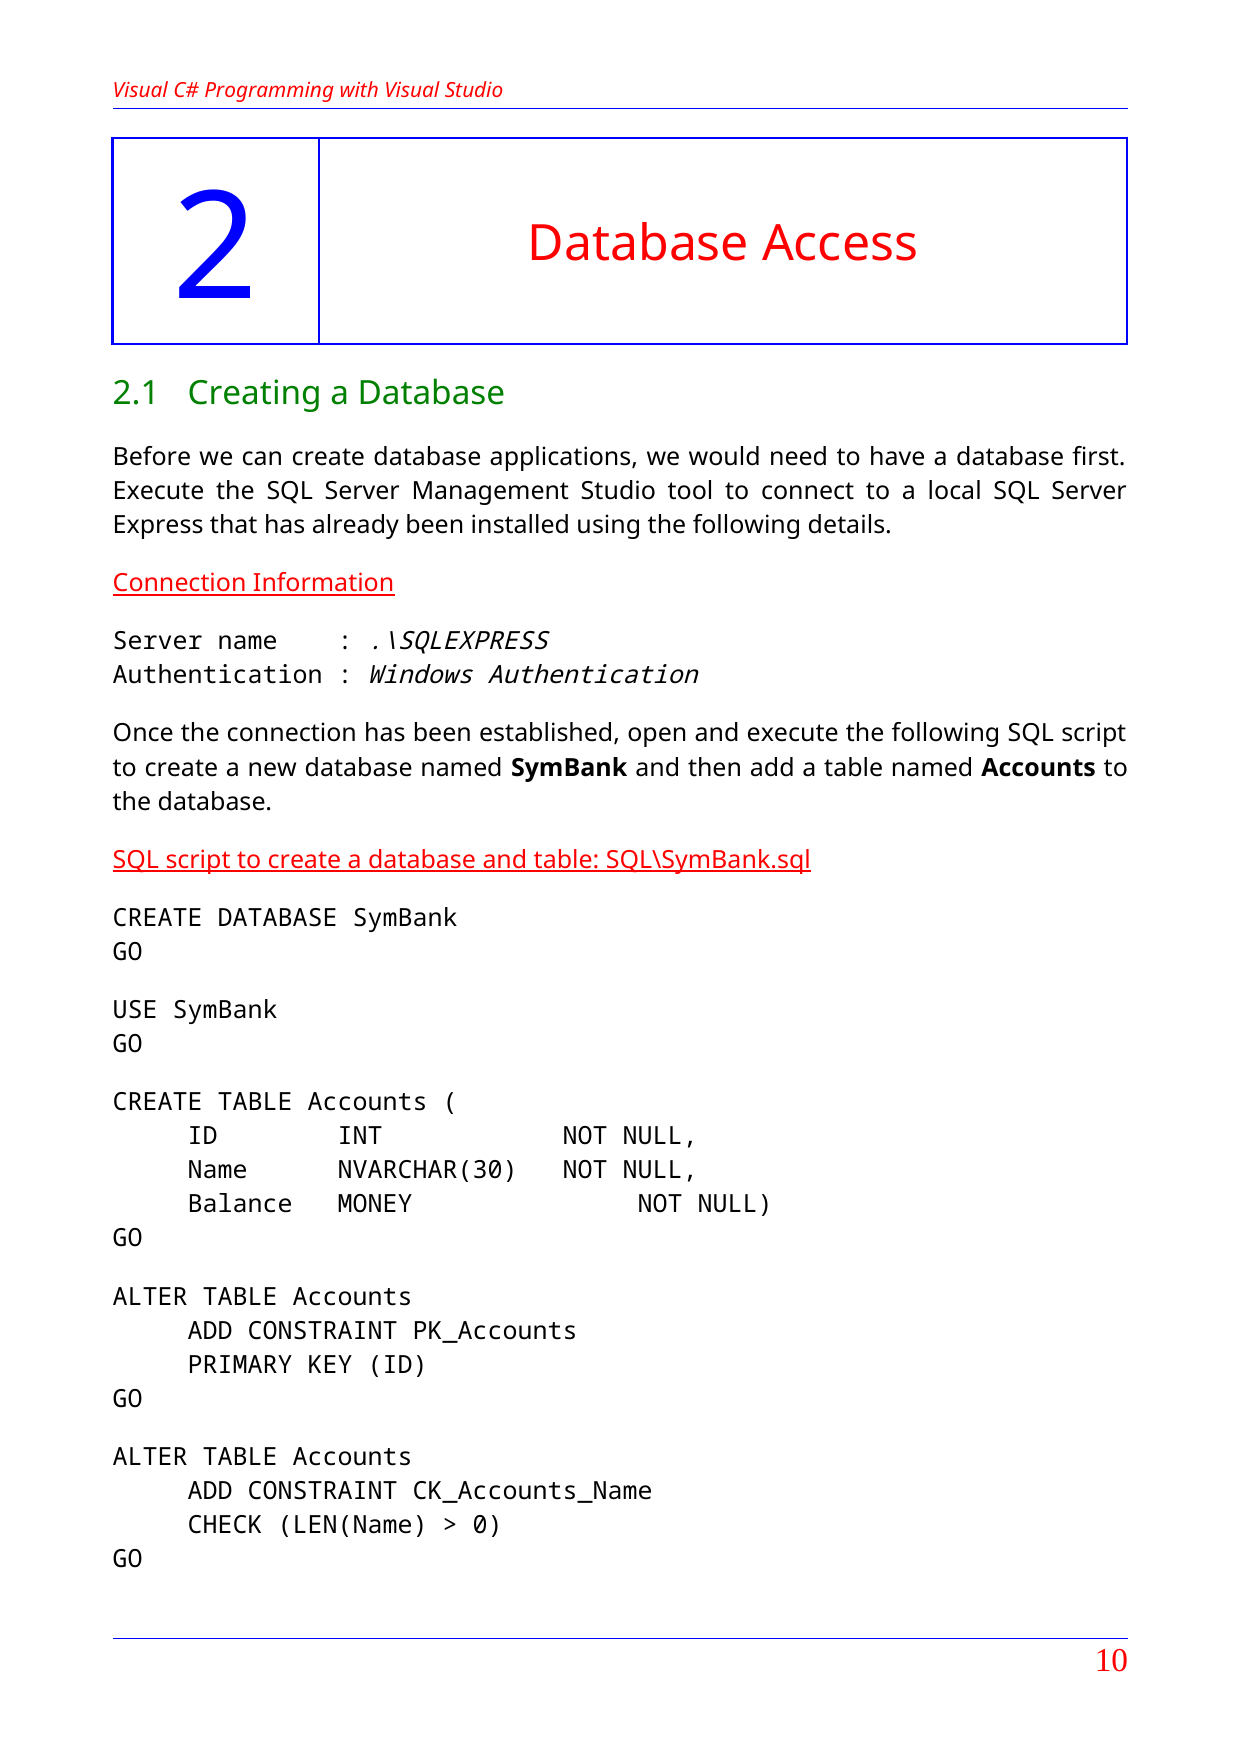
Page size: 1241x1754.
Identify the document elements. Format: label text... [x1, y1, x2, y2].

text Authentication : Windows Authentication [112, 657, 1128, 691]
text SQL script to create a database and table: SQL\SymBank.sql [112, 841, 1128, 875]
text ALTER TABLE Accounts [112, 1278, 1128, 1312]
table_header Database Access [320, 139, 1126, 343]
text Name NVARCHAR(30) NOT NULL, [112, 1152, 1128, 1186]
text CREATE TABLE Accounts ( [112, 1084, 1128, 1118]
text GO [112, 1220, 1128, 1254]
text ALTER TABLE Accounts [112, 1438, 1128, 1473]
table_header 2 [114, 139, 318, 343]
text PRIMARY KEY (ID) [112, 1346, 1128, 1380]
text USE SymBank [112, 992, 1128, 1026]
text ID INT NOT NULL, [112, 1118, 1128, 1152]
text GO [112, 1026, 1128, 1060]
text CHECK (LEN(Name) > 0) [112, 1507, 1128, 1541]
text GO [112, 1541, 1128, 1575]
text GO [112, 933, 1128, 968]
text GO [112, 1380, 1128, 1414]
text ADD CONSTRAINT PK_Accounts [112, 1312, 1128, 1346]
text Once the connection has been established, open and execute the following SQL script to create a new database named SymBank and then add a table named Accounts to the database. [112, 715, 1128, 817]
text Before we can create database applications, we would need to have a database first. Execute the SQL Server Management Studio tool to connect to a local SQL Server Express that has already been installed using the following details. [112, 438, 1128, 541]
text Balance MONEY NOT NULL) [112, 1186, 1128, 1220]
text ADD CONSTRAINT CK_Accounts_Name [112, 1473, 1128, 1507]
text CREATE DATABASE SymBank [112, 899, 1128, 933]
text Server name : .\SQLEXPRESS [112, 623, 1128, 657]
text Connection Information [112, 565, 1128, 599]
text 2.1 Creating a Database [112, 369, 1128, 414]
